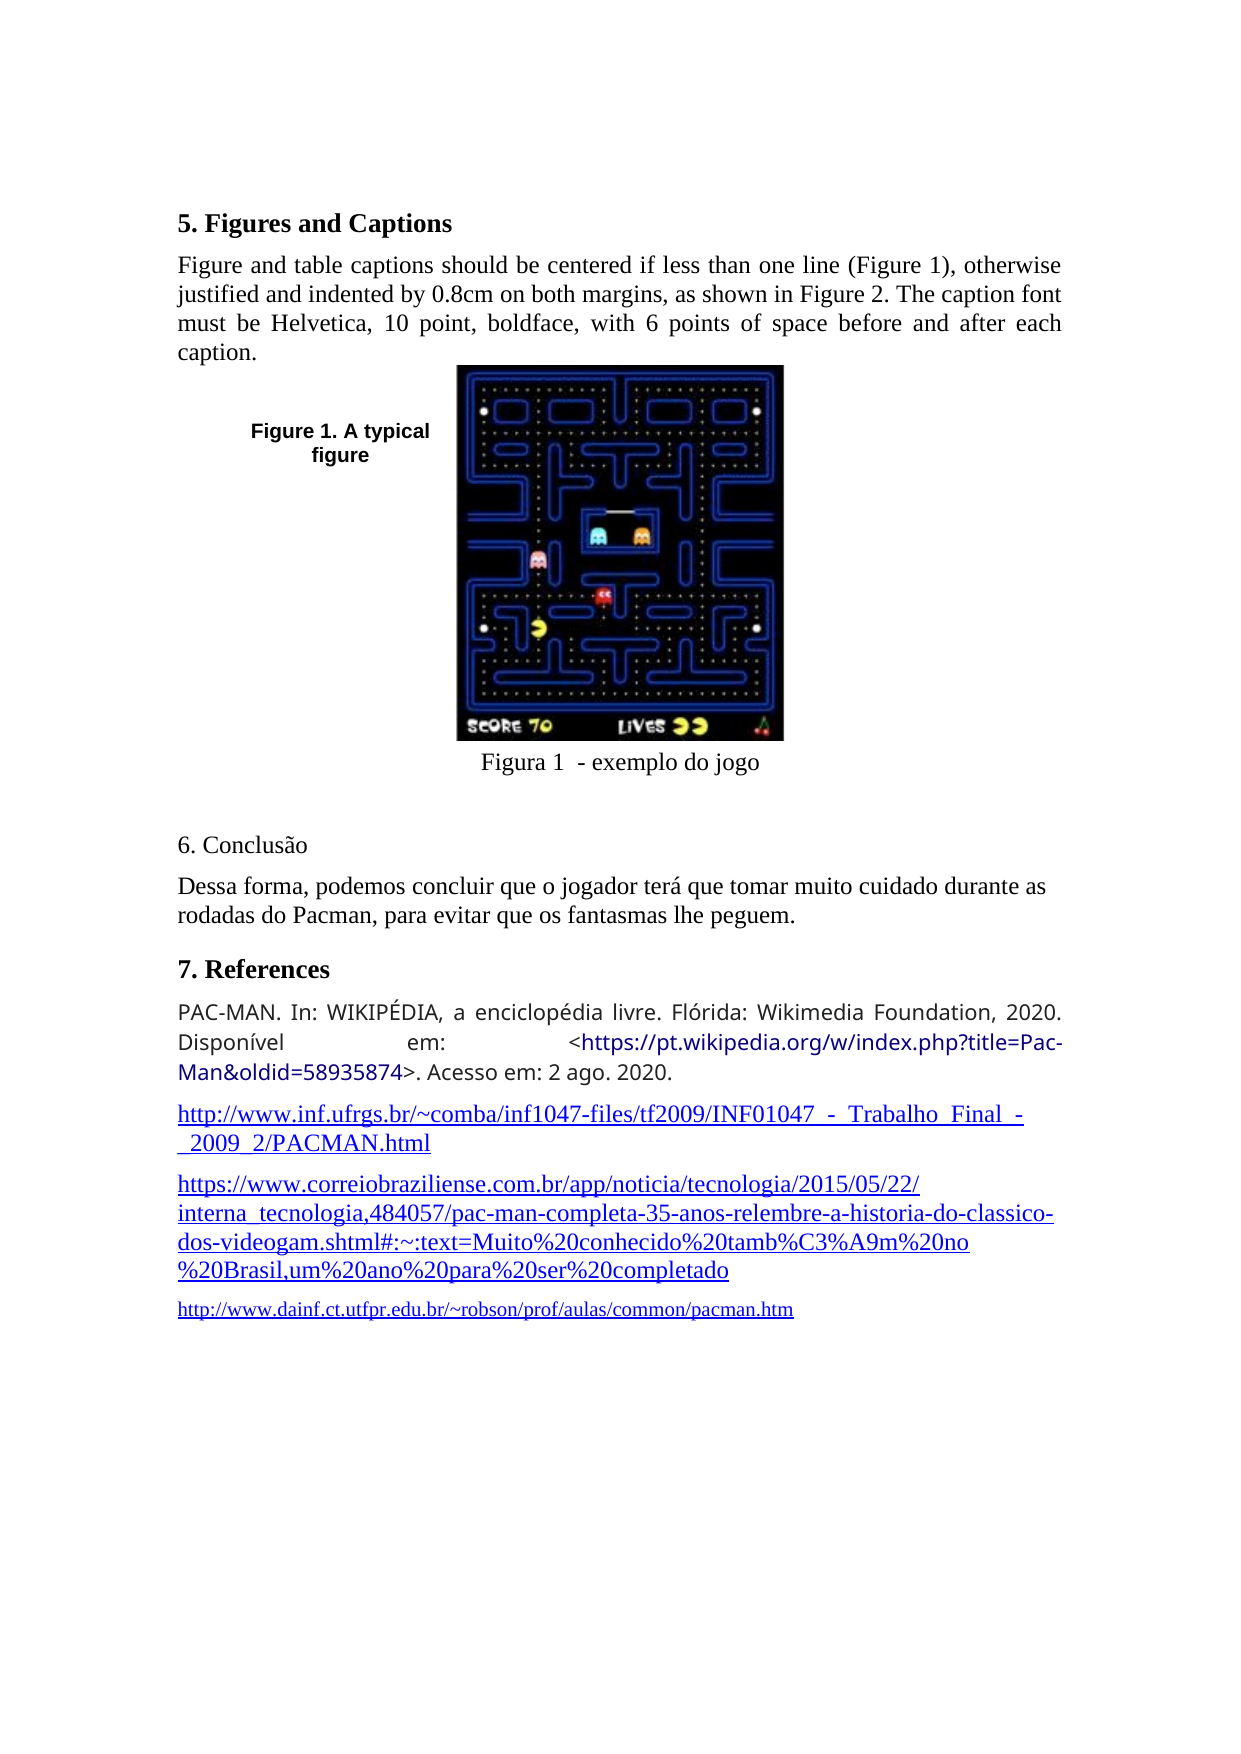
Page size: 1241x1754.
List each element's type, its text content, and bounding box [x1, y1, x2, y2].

text Dessa forma, podemos concluir que o jogador terá que tomar muito cuidado durante as rodadas do Pacman, para evitar que os fantasmas lhe peguem. [177, 871, 1063, 928]
text Figure 1. A typical figure [224, 419, 456, 467]
subtitle 7. References [177, 953, 1063, 985]
text http://www.dainf.ct.utfpr.edu.br/~robson/prof/aulas/common/pacman.htm [177, 1297, 1063, 1321]
text 6. Conclusão [177, 830, 1063, 858]
text http://www.inf.ufrgs.br/~comba/inf1047-files/tf2009/INF01047_-_Trabalho_Final_-_2009_2/PACMAN.html [177, 1099, 1063, 1157]
text PAC-MAN. In: WIKIPÉDIA, a enciclopédia livre. Flórida: Wikimedia Foundation, 2020. Disponível em: <https://pt.wikipedia.org/w/index.php?title=Pac-Man&oldid=58935874>. Acesso em: 2 ago. 2020. [177, 997, 1063, 1087]
text [785, 419, 1016, 467]
picture [456, 365, 785, 741]
subtitle 5. Figures and Captions [177, 207, 1063, 238]
text Figura 1 - exemplo do jogo [177, 747, 1063, 776]
text Figure and table captions should be centered if less than one line (Figure 1), otherwise justified and indented by 0.8cm on both margins, as shown in Figure 2. The caption font must be Helvetica, 10 point, boldface, with 6 points of space before and after each caption. [177, 250, 1063, 365]
text https://www.correiobraziliense.com.br/app/noticia/tecnologia/2015/05/22/interna_tecnologia,484057/pac-man-completa-35-anos-relembre-a-historia-do-classico-dos-videogam.shtml#:~:text=Muito%20conhecido%20tamb%C3%A9m%20no%20Brasil,um%20ano%20para%20ser%20completado [177, 1169, 1063, 1284]
